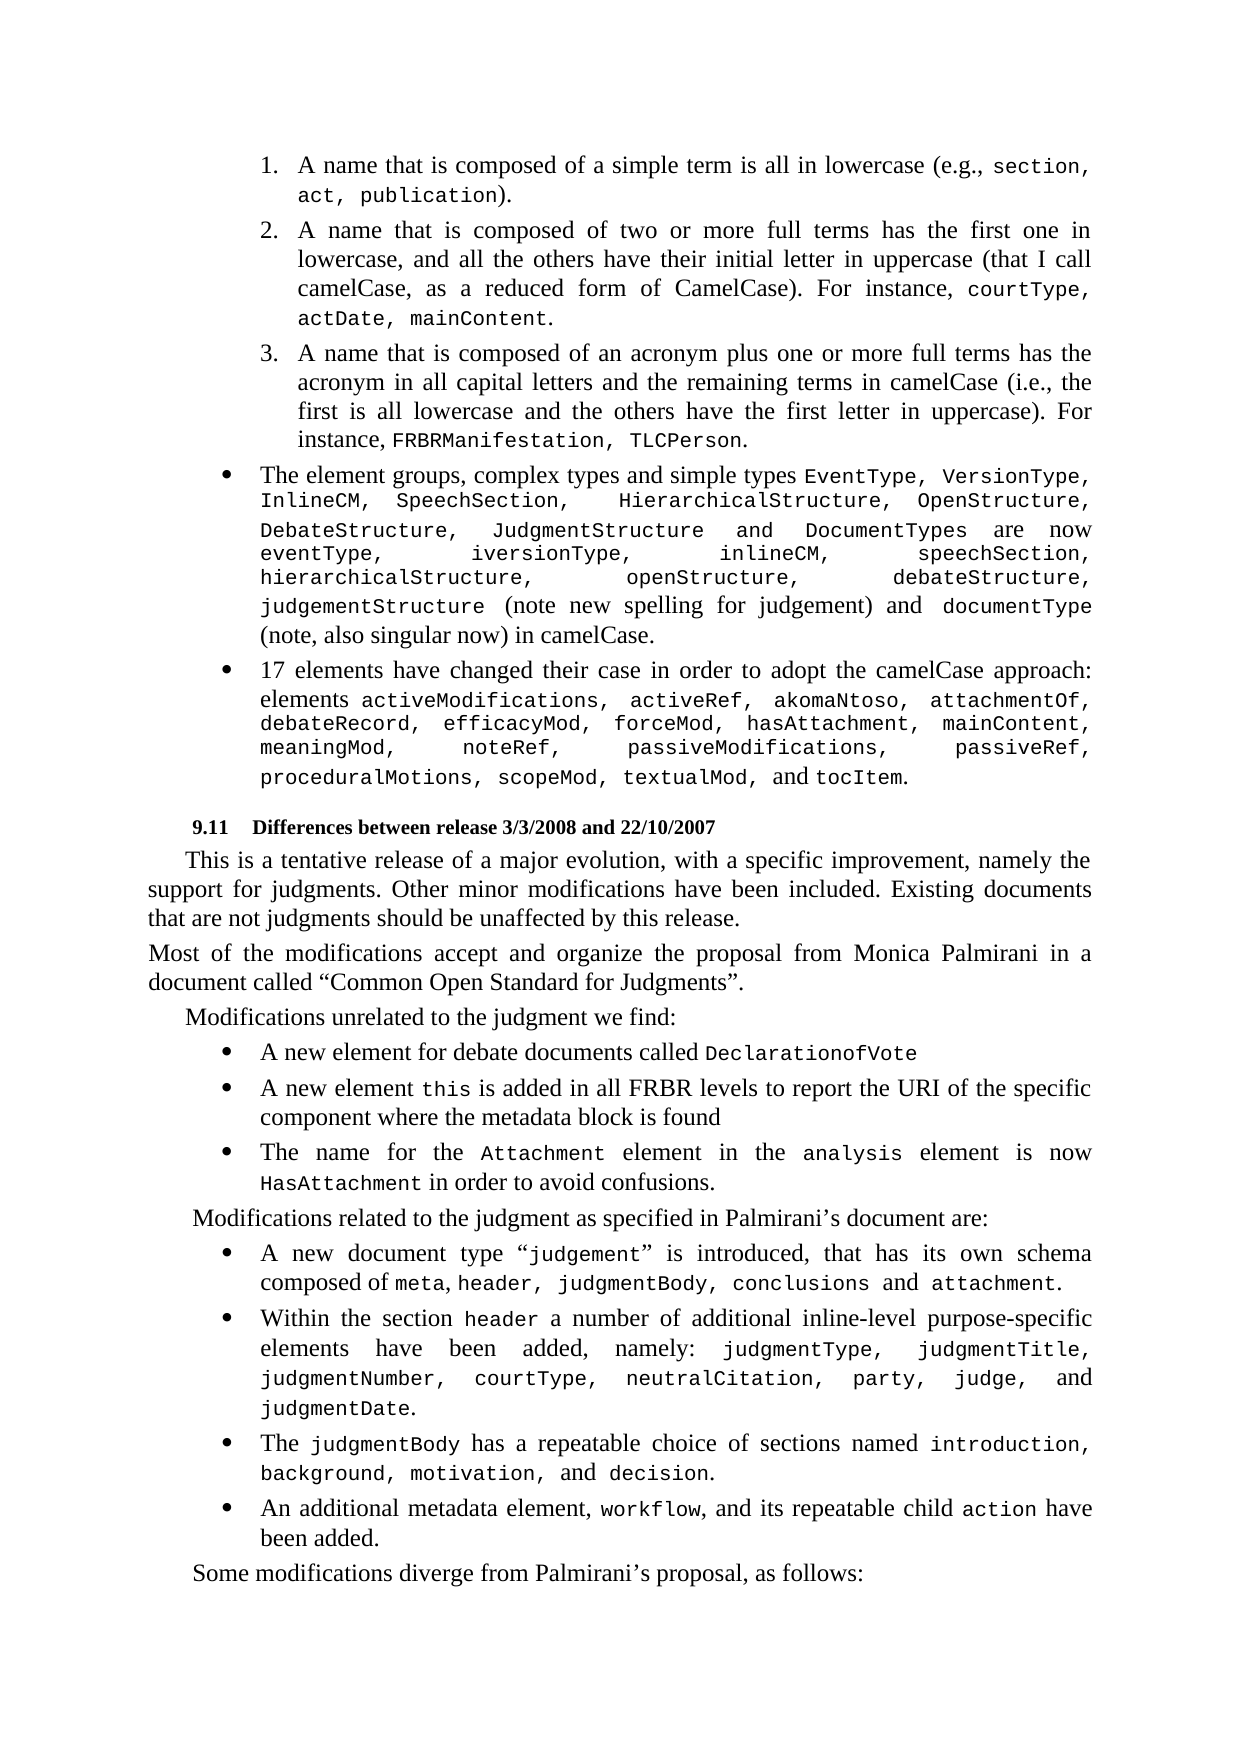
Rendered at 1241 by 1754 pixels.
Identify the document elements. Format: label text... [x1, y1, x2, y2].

text Modifications unrelated to the judgment we find: [148, 1002, 1092, 1031]
list An additional metadata element, workflow, and its repeatable child action have been added. [223, 1493, 1092, 1551]
list A name that is composed of an acronym plus one or more full terms has the acronym in all capital letters and the remaining terms in camelCase (i.e., the first is all lowercase and the others have the first letter in uppercase). For instance, FRBRManifestation, TLCPerson. [260, 338, 1092, 454]
list The element groups, complex types and simple types EventType, VersionType, InlineCM, SpeechSection, HierarchicalStructure, OpenStructure, DebateStructure, JudgmentStructure and DocumentTypes are now eventType, iversionType, inlineCM, speechSection, hierarchicalStructure, openStructure, debateStructure, judgementStructure (note new spelling for judgement) and documentType (note, also singular now) in camelCase. [222, 460, 1092, 649]
list A new element for debate documents called DeclarationofVote [222, 1037, 1092, 1066]
text This is a tentative release of a major evolution, with a specific improvement, namely the support for judgments. Other minor modifications have been included. Existing documents that are not judgments should be unaffected by this release. [148, 846, 1092, 932]
list A new element this is added in all FRBR levels to report the URI of the specific component where the metadata block is found [222, 1073, 1092, 1131]
text Some modifications diverge from Palmirani’s proposal, as follows: [148, 1558, 1092, 1586]
text Most of the modifications accept and organize the proposal from Monica Palmirani in a document called “Common Open Standard for Judgments”. [148, 938, 1092, 996]
list The judgmentBody has a repeatable choice of sections named introduction, background, motivation, and decision. [223, 1428, 1092, 1487]
list A new document type “judgement” is introduced, that has its own schema composed of meta, header, judgmentBody, conclusions and attachment. [223, 1238, 1092, 1297]
list A name that is composed of a simple term is all in lowercase (e.g., section, act, publication). [260, 150, 1092, 209]
list 17 elements have changed their case in order to adopt the camelCase approach: elements activeModifications, activeRef, akomaNtoso, attachmentOf, debateRecord, efficacyMod, forceMod, hasAttachment, mainContent, meaningMod, noteRef, passiveModifications, passiveRef, proceduralMotions, scopeMod, textualMod, and tocItem. [222, 655, 1092, 790]
subtitle Differences between release 3/3/2008 and 22/10/2007 [192, 815, 1092, 839]
text Modifications related to the judgment as specified in Palmirani’s document are: [148, 1203, 1092, 1231]
list The name for the Attachment element in the analysis element is now HasAttachment in order to avoid confusions. [222, 1137, 1092, 1196]
list A name that is composed of two or more full terms has the first one in lowercase, and all the others have their initial letter in uppercase (that I call camelCase, as a reduced form of CamelCase). For instance, courtType, actDate, mainContent. [260, 215, 1092, 332]
list Within the section header a number of additional inline-level purpose-specific elements have been added, namely: judgmentType, judgmentTitle, judgmentNumber, courtType, neutralCitation, party, judge, and judgmentDate. [223, 1303, 1092, 1421]
